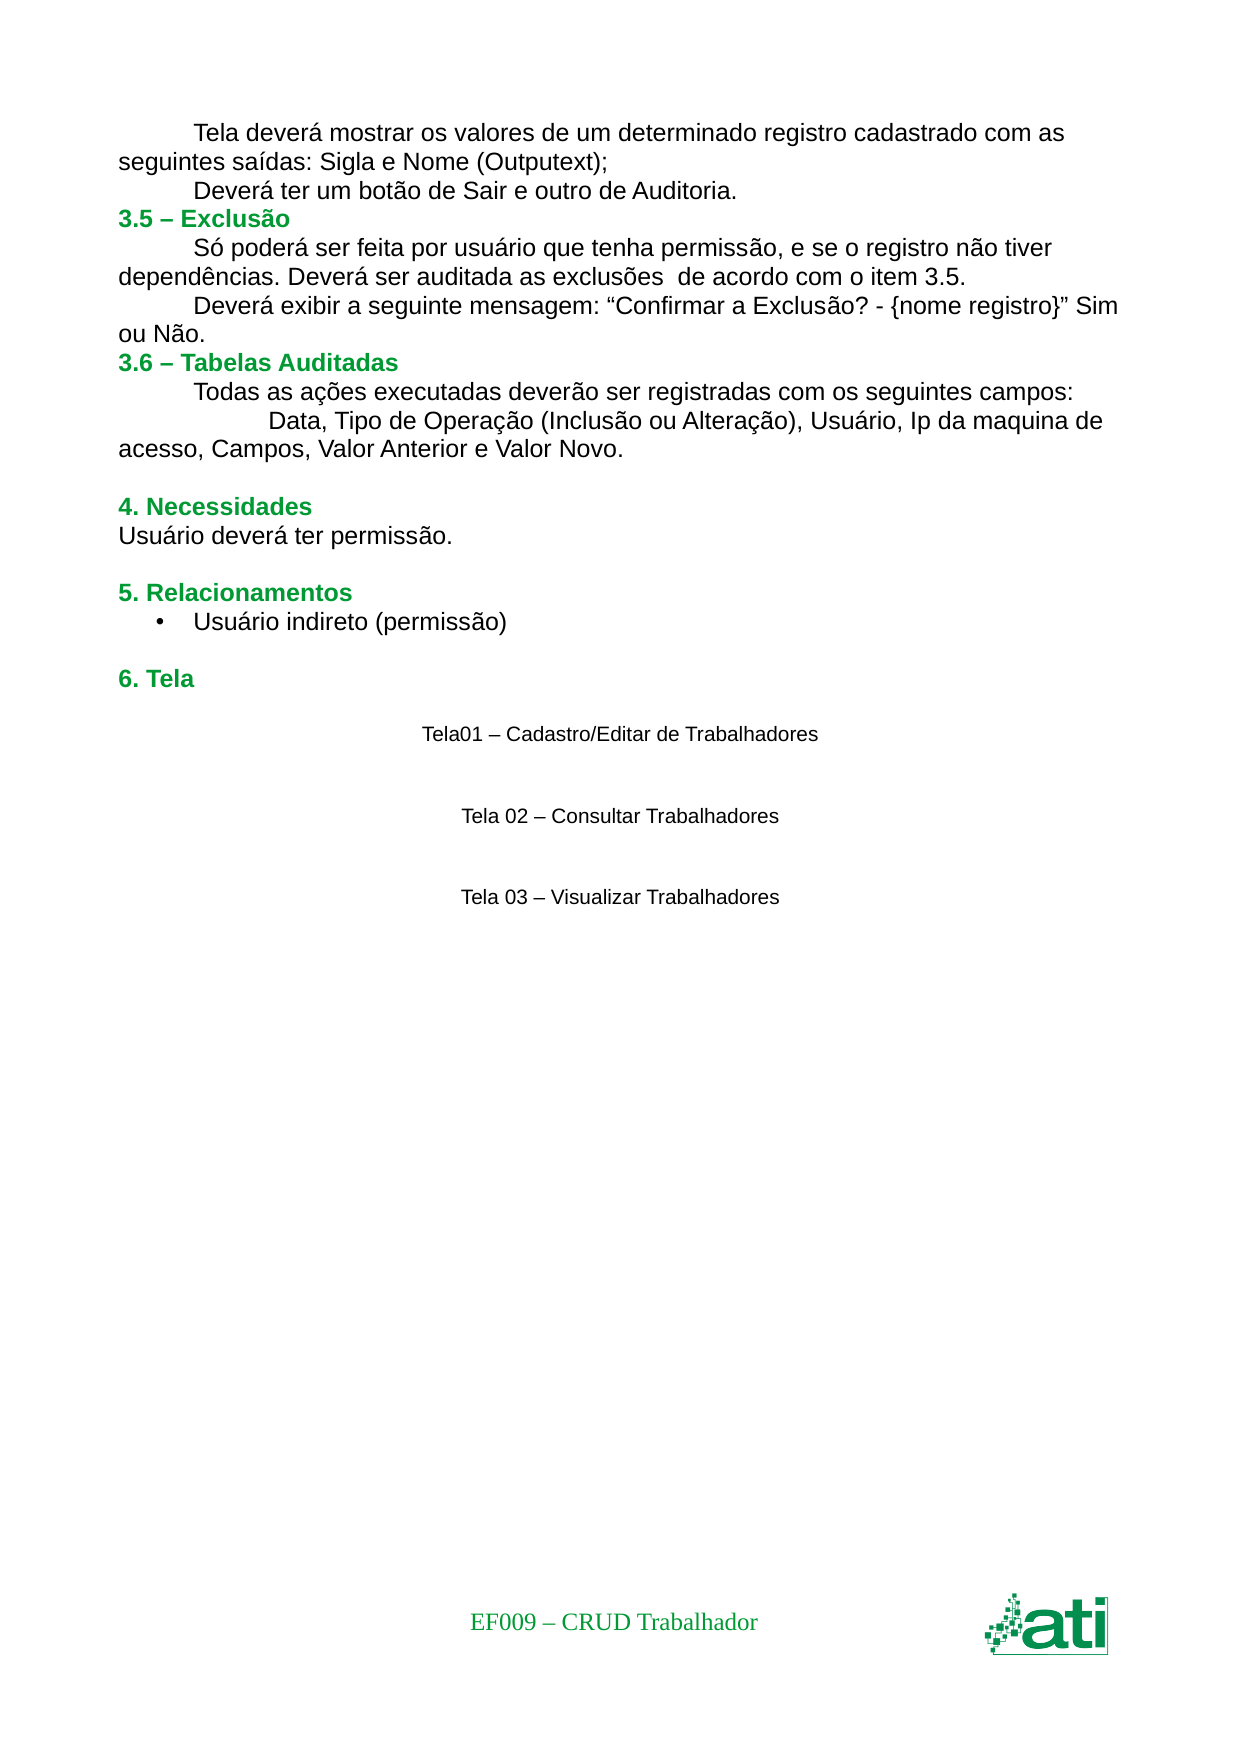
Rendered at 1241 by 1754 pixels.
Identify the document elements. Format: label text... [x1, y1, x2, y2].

text 4. Necessidades [118, 492, 1122, 521]
text Usuário deverá ter permissão. [118, 521, 1122, 549]
text Tela deverá mostrar os valores de um determinado registro cadastrado com as seguintes saídas: Sigla e Nome (Outputext); [118, 118, 1122, 176]
list Usuário indireto (permissão) [156, 607, 1122, 636]
text Deverá exibir a seguinte mensagem: “Confirmar a Exclusão? - {nome registro}” Sim ou Não. [118, 291, 1122, 348]
text Tela01 – Cadastro/Editar de Trabalhadores [118, 722, 1122, 746]
text Todas as ações executadas deverão ser registradas com os seguintes campos: [118, 377, 1122, 406]
text 6. Tela [118, 664, 1122, 693]
text Data, Tipo de Operação (Inclusão ou Alteração), Usuário, Ip da maquina de acesso, Campos, Valor Anterior e Valor Novo. [118, 406, 1122, 463]
text Só poderá ser feita por usuário que tenha permissão, e se o registro não tiver dependências. Deverá ser auditada as exclusões de acordo com o item 3.5. [118, 233, 1122, 291]
picture [980, 1589, 1113, 1660]
text 5. Relacionamentos [118, 578, 1122, 607]
text Deverá ter um botão de Sair e outro de Auditoria. [118, 176, 1122, 204]
text 3.6 – Tabelas Auditadas [118, 348, 1122, 377]
text Tela 02 – Consultar Trabalhadores [118, 803, 1122, 827]
text Tela 03 – Visualizar Trabalhadores [118, 885, 1122, 909]
text 3.5 – Exclusão [118, 204, 1122, 233]
